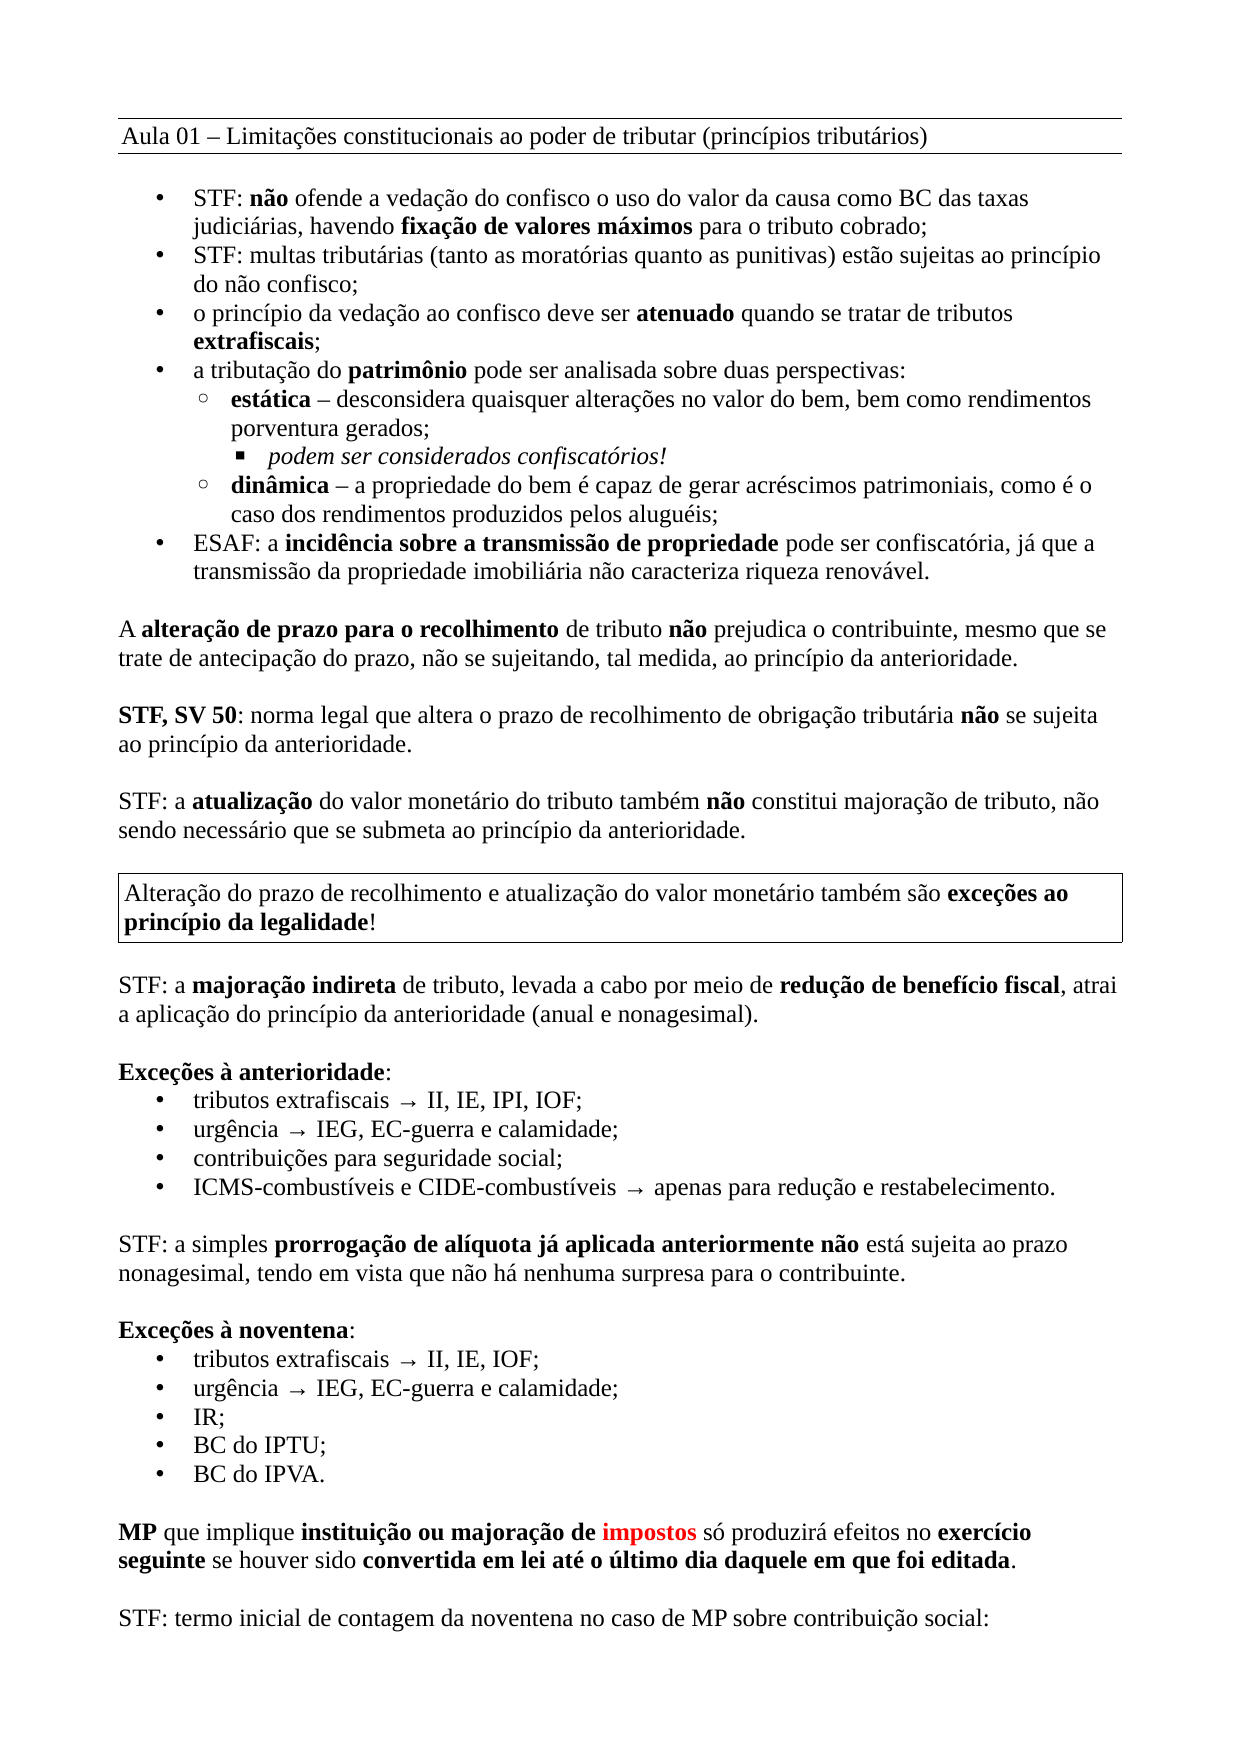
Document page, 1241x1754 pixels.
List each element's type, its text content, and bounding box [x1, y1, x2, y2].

text STF: a simples prorrogação de alíquota já aplicada anteriormente não está sujeita ao prazo nonagesimal, tendo em vista que não há nenhuma surpresa para o contribuinte. [118, 1229, 1122, 1287]
list contribuições para seguridade social; [156, 1143, 1122, 1172]
text MP que implique instituição ou majoração de impostos só produzirá efeitos no exercício seguinte se houver sido convertida em lei até o último dia daquele em que foi editada. [118, 1517, 1122, 1574]
list urgência → IEG, EC-guerra e calamidade; [156, 1114, 1122, 1143]
text STF, SV 50: norma legal que altera o prazo de recolhimento de obrigação tributária não se sujeita ao princípio da anterioridade. [118, 700, 1122, 758]
text STF: termo inicial de contagem da noventena no caso de MP sobre contribuição social: [118, 1603, 1122, 1632]
list BC do IPTU; [156, 1431, 1122, 1459]
text STF: a majoração indireta de tributo, levada a cabo por meio de redução de benefício fiscal, atrai a aplicação do princípio da anterioridade (anual e nonagesimal). [118, 971, 1122, 1028]
list STF: não ofende a vedação do confisco o uso do valor da causa como BC das taxas judiciárias, havendo fixação de valores máximos para o tributo cobrado; [156, 183, 1122, 240]
list STF: multas tributárias (tanto as moratórias quanto as punitivas) estão sujeitas ao princípio do não confisco; [156, 240, 1122, 298]
list tributos extrafiscais → II, IE, IOF; [156, 1344, 1122, 1373]
list urgência → IEG, EC-guerra e calamidade; [156, 1373, 1122, 1402]
list podem ser considerados confiscatórios! [231, 441, 1122, 470]
list ESAF: a incidência sobre a transmissão de propriedade pode ser confiscatória, já que a transmissão da propriedade imobiliária não caracteriza riqueza renovável. [156, 528, 1122, 585]
table_header Alteração do prazo de recolhimento e atualização do valor monetário também são exceções ao princípio da legalidade! [119, 874, 1122, 942]
list a tributação do patrimônio pode ser analisada sobre duas perspectivas: [156, 355, 1122, 384]
text A alteração de prazo para o recolhimento de tributo não prejudica o contribuinte, mesmo que se trate de antecipação do prazo, não se sujeitando, tal medida, ao princípio da anterioridade. [118, 614, 1122, 671]
text Exceções à noventena: [118, 1316, 1122, 1344]
list dinâmica – a propriedade do bem é capaz de gerar acréscimos patrimoniais, como é o caso dos rendimentos produzidos pelos aluguéis; [193, 470, 1122, 528]
list tributos extrafiscais → II, IE, IPI, IOF; [156, 1086, 1122, 1114]
list BC do IPVA. [156, 1459, 1122, 1488]
list estática – desconsidera quaisquer alterações no valor do bem, bem como rendimentos porventura gerados; [193, 384, 1122, 441]
text STF: a atualização do valor monetário do tributo também não constitui majoração de tributo, não sendo necessário que se submeta ao princípio da anterioridade. [118, 786, 1122, 844]
list o princípio da vedação ao confisco deve ser atenuado quando se tratar de tributos extrafiscais; [156, 298, 1122, 355]
list IR; [156, 1402, 1122, 1431]
text Exceções à anterioridade: [118, 1057, 1122, 1086]
list ICMS-combustíveis e CIDE-combustíveis → apenas para redução e restabelecimento. [156, 1172, 1122, 1201]
